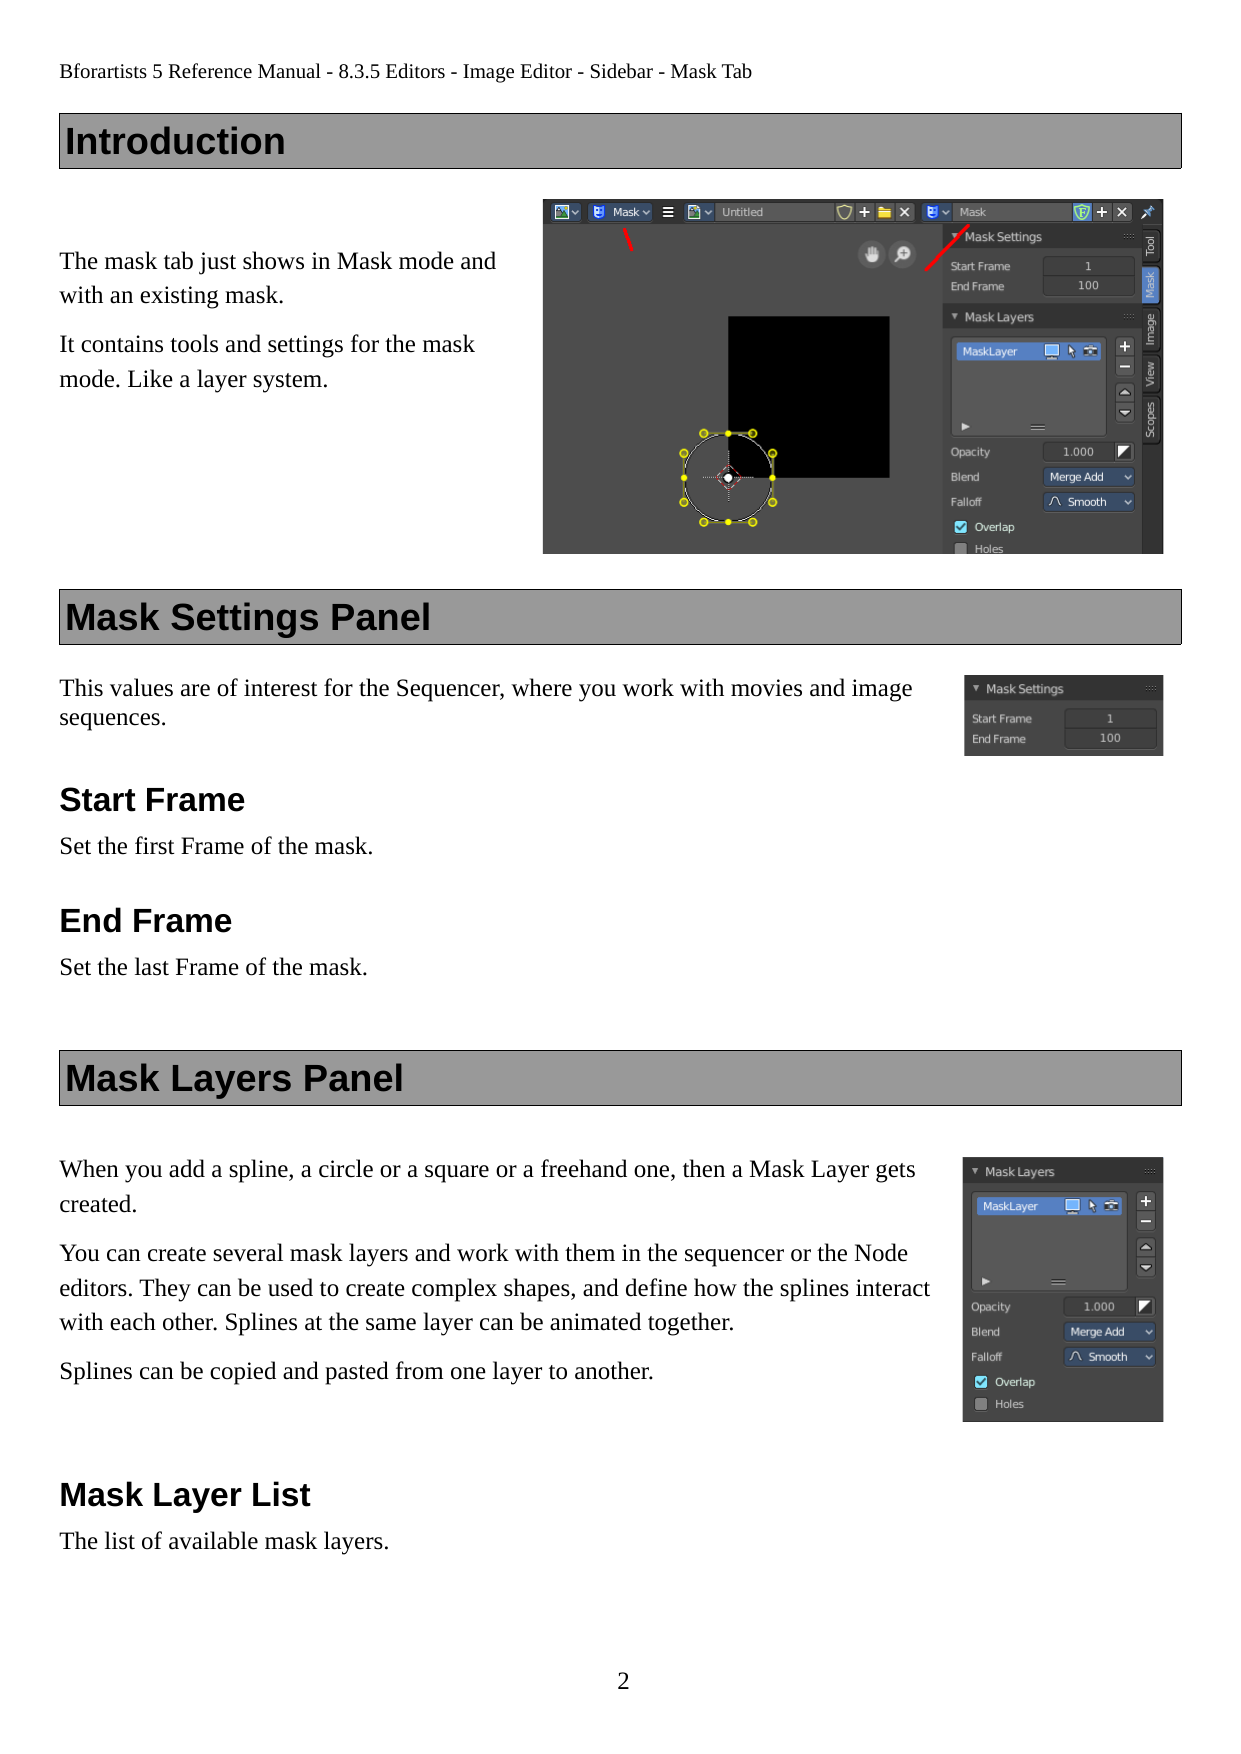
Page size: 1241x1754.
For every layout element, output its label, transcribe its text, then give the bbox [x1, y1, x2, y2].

text You can create several mask layers and work with them in the sequencer or the Node editors. They can be used to create complex shapes, and define how the splines interact with each other. Splines at the same layer can be animated together. [59, 1238, 962, 1336]
text Set the last Frame of the mask. [59, 952, 1181, 981]
text The list of available mask layers. [59, 1526, 1181, 1555]
picture [542, 199, 1164, 554]
picture [962, 1157, 1164, 1422]
subtitle End Frame [59, 901, 1181, 939]
text When you add a spline, a circle or a square or a freehand one, then a Mask Layer gets created. [59, 1154, 1181, 1218]
text Splines can be copied and pasted from one layer to another. [59, 1356, 962, 1385]
text The mask tab just shows in Mask mode and with an existing mask. [59, 246, 542, 309]
table_header Mask Layers Panel [60, 1051, 1181, 1105]
text Set the first Frame of the mask. [59, 831, 1181, 860]
picture [964, 675, 1164, 756]
table_header Introduction [60, 114, 1181, 168]
text This values are of interest for the Sequencer, where you work with movies and image sequences. [59, 673, 1181, 730]
text It contains tools and settings for the mask mode. Like a layer system. [59, 329, 542, 392]
subtitle Start Frame [59, 780, 1181, 818]
subtitle Mask Layer List [59, 1475, 1181, 1514]
table_header Mask Settings Panel [60, 590, 1181, 644]
